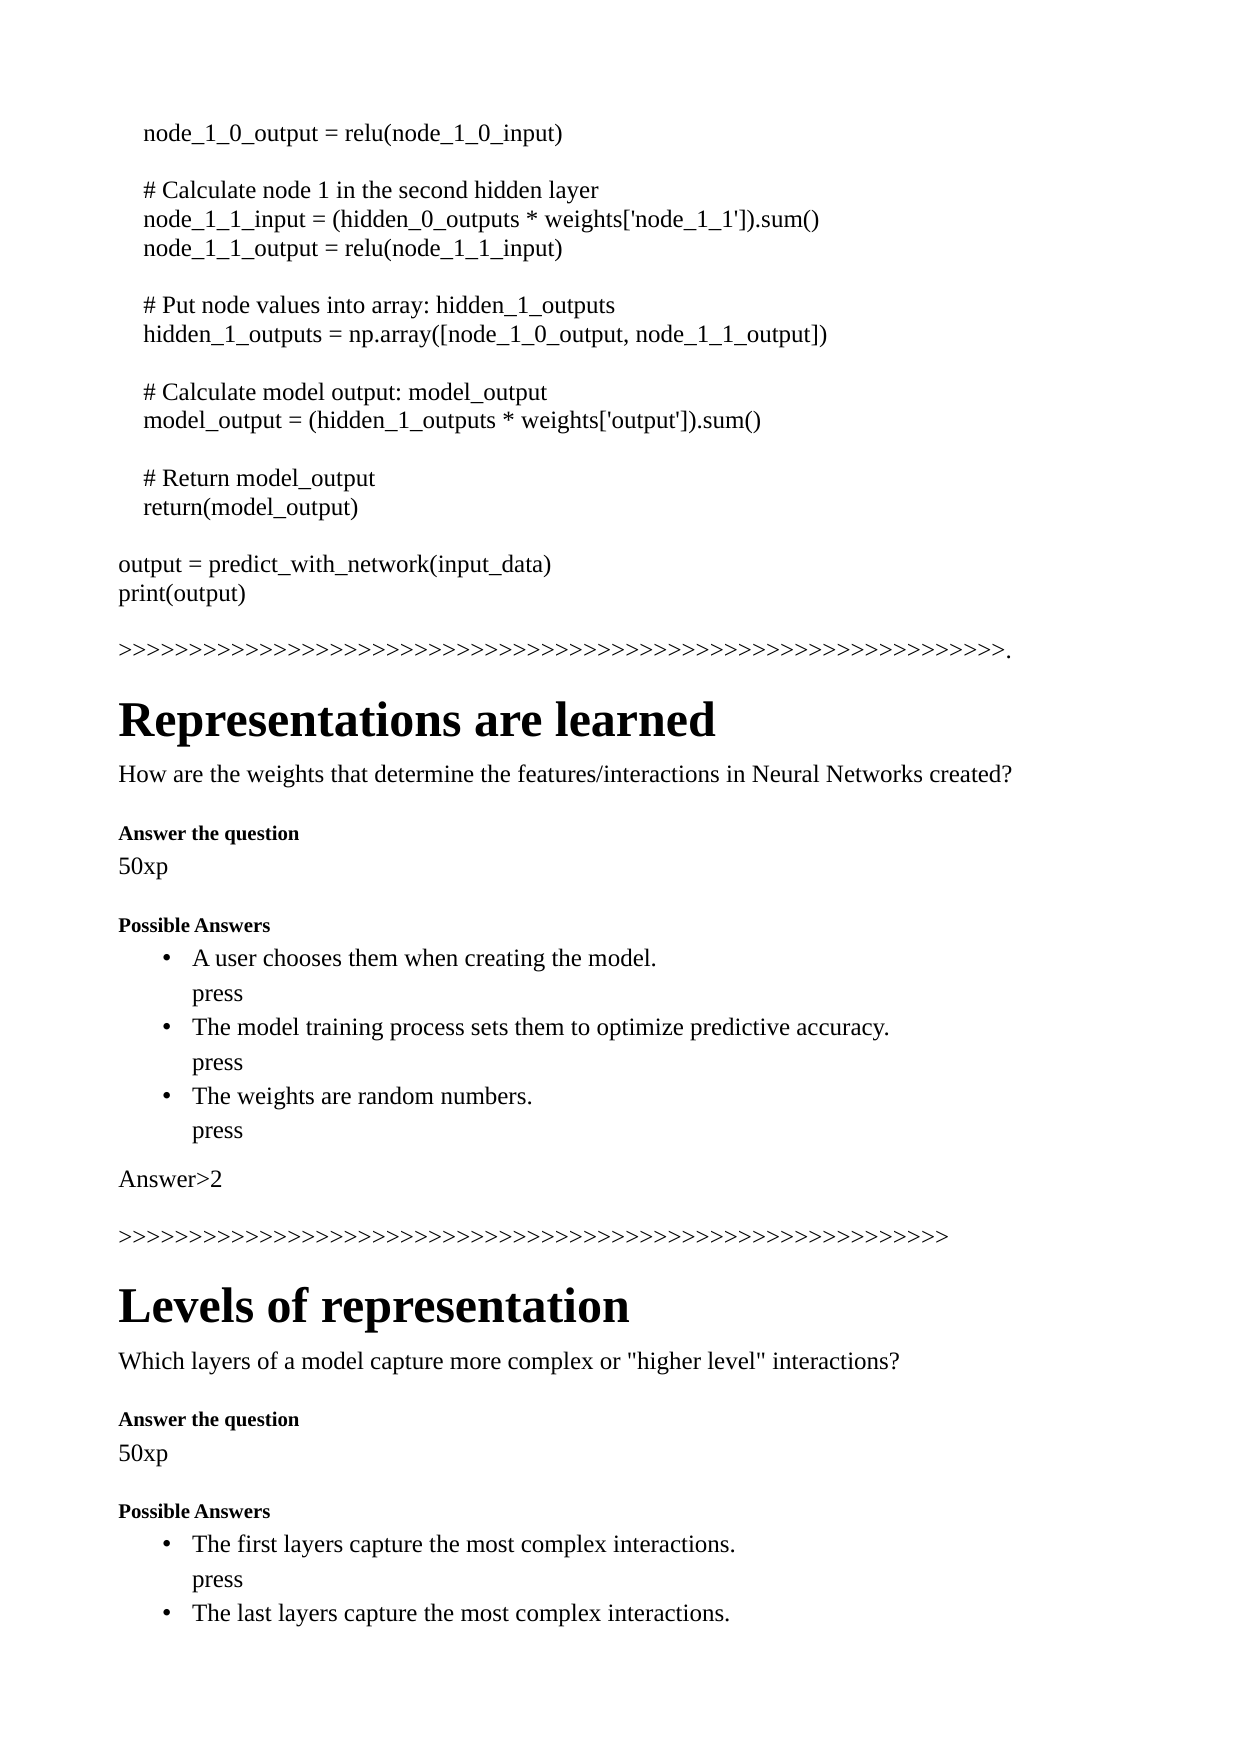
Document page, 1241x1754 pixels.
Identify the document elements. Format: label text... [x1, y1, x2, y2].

text # Calculate model output: model_output [118, 377, 1122, 406]
text 50xp [118, 1438, 1122, 1466]
text model_output = (hidden_1_outputs * weights['output']).sum() [118, 406, 1122, 434]
text # Calculate node 1 in the second hidden layer [118, 176, 1122, 204]
list The first layers capture the most complex interactions. [162, 1529, 1122, 1558]
list press [162, 978, 1122, 1006]
subtitle Levels of representation [118, 1276, 1122, 1333]
list A user chooses them when creating the model. [162, 943, 1122, 972]
list The last layers capture the most complex interactions. [162, 1598, 1122, 1627]
text How are the weights that determine the features/interactions in Neural Networks created? [118, 759, 1122, 788]
subtitle Possible Answers [118, 1499, 1122, 1523]
text return(model_output) [118, 492, 1122, 521]
text output = predict_with_network(input_data) [118, 549, 1122, 578]
text print(output) [118, 578, 1122, 607]
text node_1_1_input = (hidden_0_outputs * weights['node_1_1']).sum() [118, 204, 1122, 233]
text Which layers of a model capture more complex or "higher level" interactions? [118, 1346, 1122, 1374]
text >>>>>>>>>>>>>>>>>>>>>>>>>>>>>>>>>>>>>>>>>>>>>>>>>>>>>>>>>>> [118, 1222, 1122, 1251]
text # Return model_output [118, 463, 1122, 492]
list press [162, 1047, 1122, 1075]
subtitle Possible Answers [118, 913, 1122, 937]
subtitle Answer the question [118, 1407, 1122, 1431]
text hidden_1_outputs = np.array([node_1_0_output, node_1_1_output]) [118, 319, 1122, 348]
text node_1_0_output = relu(node_1_0_input) [118, 118, 1122, 147]
subtitle Representations are learned [118, 689, 1122, 747]
list press [162, 1116, 1122, 1144]
text # Put node values into array: hidden_1_outputs [118, 291, 1122, 319]
subtitle Answer the question [118, 821, 1122, 845]
text 50xp [118, 851, 1122, 880]
text Answer>2 [118, 1164, 1122, 1193]
list The model training process sets them to optimize predictive accuracy. [162, 1012, 1122, 1041]
text >>>>>>>>>>>>>>>>>>>>>>>>>>>>>>>>>>>>>>>>>>>>>>>>>>>>>>>>>>>>>>>. [118, 636, 1122, 664]
list The weights are random numbers. [162, 1081, 1122, 1110]
list press [162, 1564, 1122, 1593]
text node_1_1_output = relu(node_1_1_input) [118, 233, 1122, 262]
